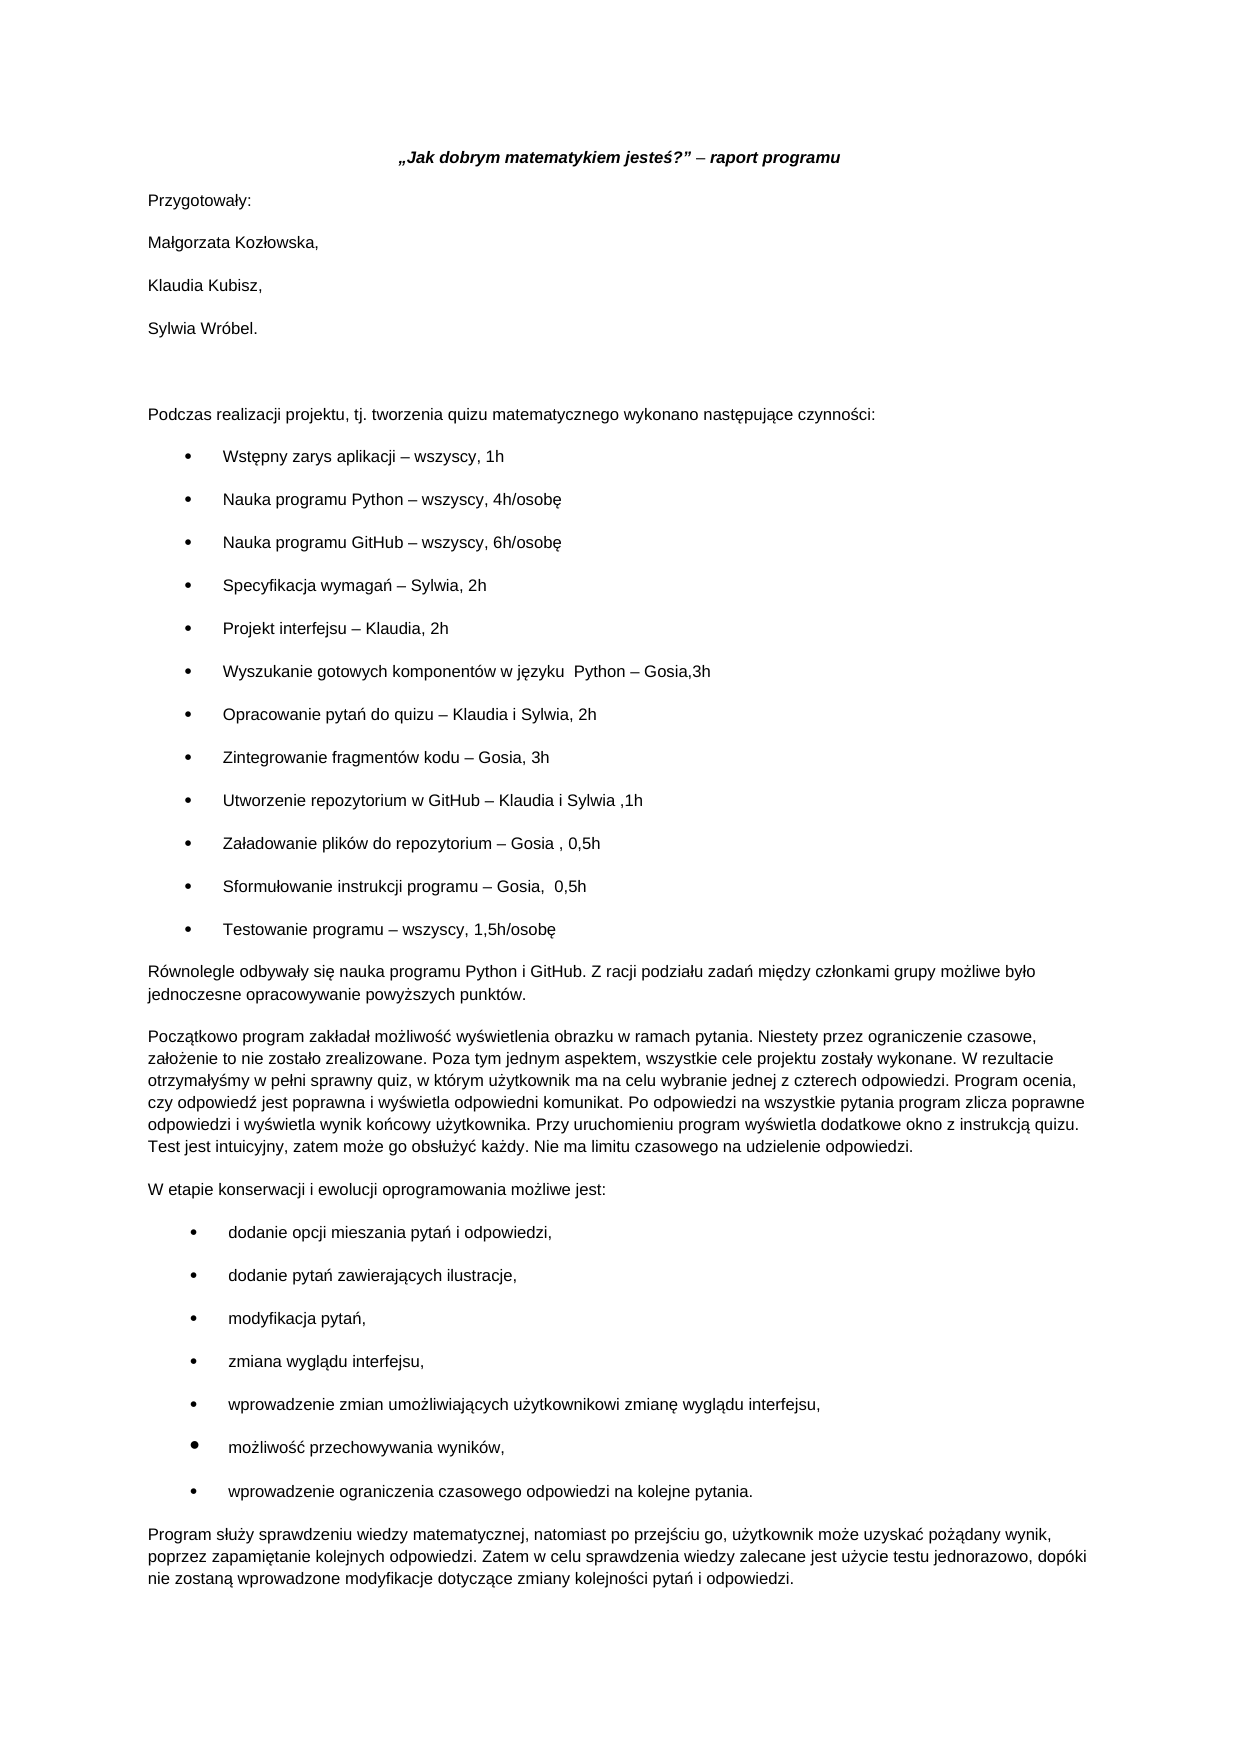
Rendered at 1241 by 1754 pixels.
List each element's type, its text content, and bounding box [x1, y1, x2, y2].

list Nauka programu Python – wszyscy, 4h/osobę [185, 490, 1093, 509]
text Małgorzata Kozłowska, [148, 233, 1093, 252]
list Wyszukanie gotowych komponentów w języku Python – Gosia,3h [185, 662, 1093, 681]
list Załadowanie plików do repozytorium – Gosia , 0,5h [185, 833, 1093, 853]
list Wstępny zarys aplikacji – wszyscy, 1h [185, 447, 1093, 467]
text Równolegle odbywały się nauka programu Python i GitHub. Z racji podziału zadań między członkami grupy możliwe było jednoczesne opracowywanie powyższych punktów. [148, 962, 1093, 1003]
text Program służy sprawdzeniu wiedzy matematycznej, natomiast po przejściu go, użytkownik może uzyskać pożądany wynik, poprzez zapamiętanie kolejnych odpowiedzi. Zatem w celu sprawdzenia wiedzy zalecane jest użycie testu jednorazowo, dopóki nie zostaną wprowadzone modyfikacje dotyczące zmiany kolejności pytań i odpowiedzi. [148, 1525, 1093, 1588]
list Opracowanie pytań do quizu – Klaudia i Sylwia, 2h [185, 705, 1093, 724]
text Podczas realizacji projektu, tj. tworzenia quizu matematycznego wykonano następujące czynności: [148, 404, 1093, 424]
list możliwość przechowywania wyników, [191, 1437, 1093, 1458]
list modyfikacja pytań, [191, 1308, 1093, 1328]
text Początkowo program zakładał możliwość wyświetlenia obrazku w ramach pytania. Niestety przez ograniczenie czasowe, założenie to nie zostało zrealizowane. Poza tym jednym aspektem, wszystkie cele projektu zostały wykonane. W rezultacie otrzymałyśmy w pełni sprawny quiz, w którym użytkownik ma na celu wybranie jednej z czterech odpowiedzi. Program ocenia, czy odpowiedź jest poprawna i wyświetla odpowiedni komunikat. Po odpowiedzi na wszystkie pytania program zlicza poprawne odpowiedzi i wyświetla wynik końcowy użytkownika. Przy uruchomieniu program wyświetla dodatkowe okno z instrukcją quizu. Test jest intuicyjny, zatem może go obsłużyć każdy. Nie ma limitu czasowego na udzielenie odpowiedzi. [148, 1027, 1093, 1156]
list dodanie pytań zawierających ilustracje, [191, 1266, 1093, 1285]
list Nauka programu GitHub – wszyscy, 6h/osobę [185, 533, 1093, 552]
text „Jak dobrym matematykiem jesteś?” – raport programu [148, 148, 1093, 167]
list Sformułowanie instrukcji programu – Gosia, 0,5h [185, 876, 1093, 896]
list dodanie opcji mieszania pytań i odpowiedzi, [191, 1223, 1093, 1242]
list wprowadzenie zmian umożliwiających użytkownikowi zmianę wyglądu interfejsu, [191, 1394, 1093, 1413]
list wprowadzenie ograniczenia czasowego odpowiedzi na kolejne pytania. [191, 1482, 1093, 1501]
list Testowanie programu – wszyscy, 1,5h/osobę [185, 919, 1093, 939]
list zmiana wyglądu interfejsu, [191, 1351, 1093, 1371]
text W etapie konserwacji i ewolucji oprogramowania możliwe jest: [148, 1180, 1093, 1199]
list Specyfikacja wymagań – Sylwia, 2h [185, 576, 1093, 595]
text Klaudia Kubisz, [148, 276, 1093, 295]
text Przygotowały: [148, 190, 1093, 209]
list Projekt interfejsu – Klaudia, 2h [185, 619, 1093, 638]
list Utworzenie repozytorium w GitHub – Klaudia i Sylwia ,1h [185, 791, 1093, 810]
list Zintegrowanie fragmentów kodu – Gosia, 3h [185, 748, 1093, 767]
text Sylwia Wróbel. [148, 319, 1093, 338]
